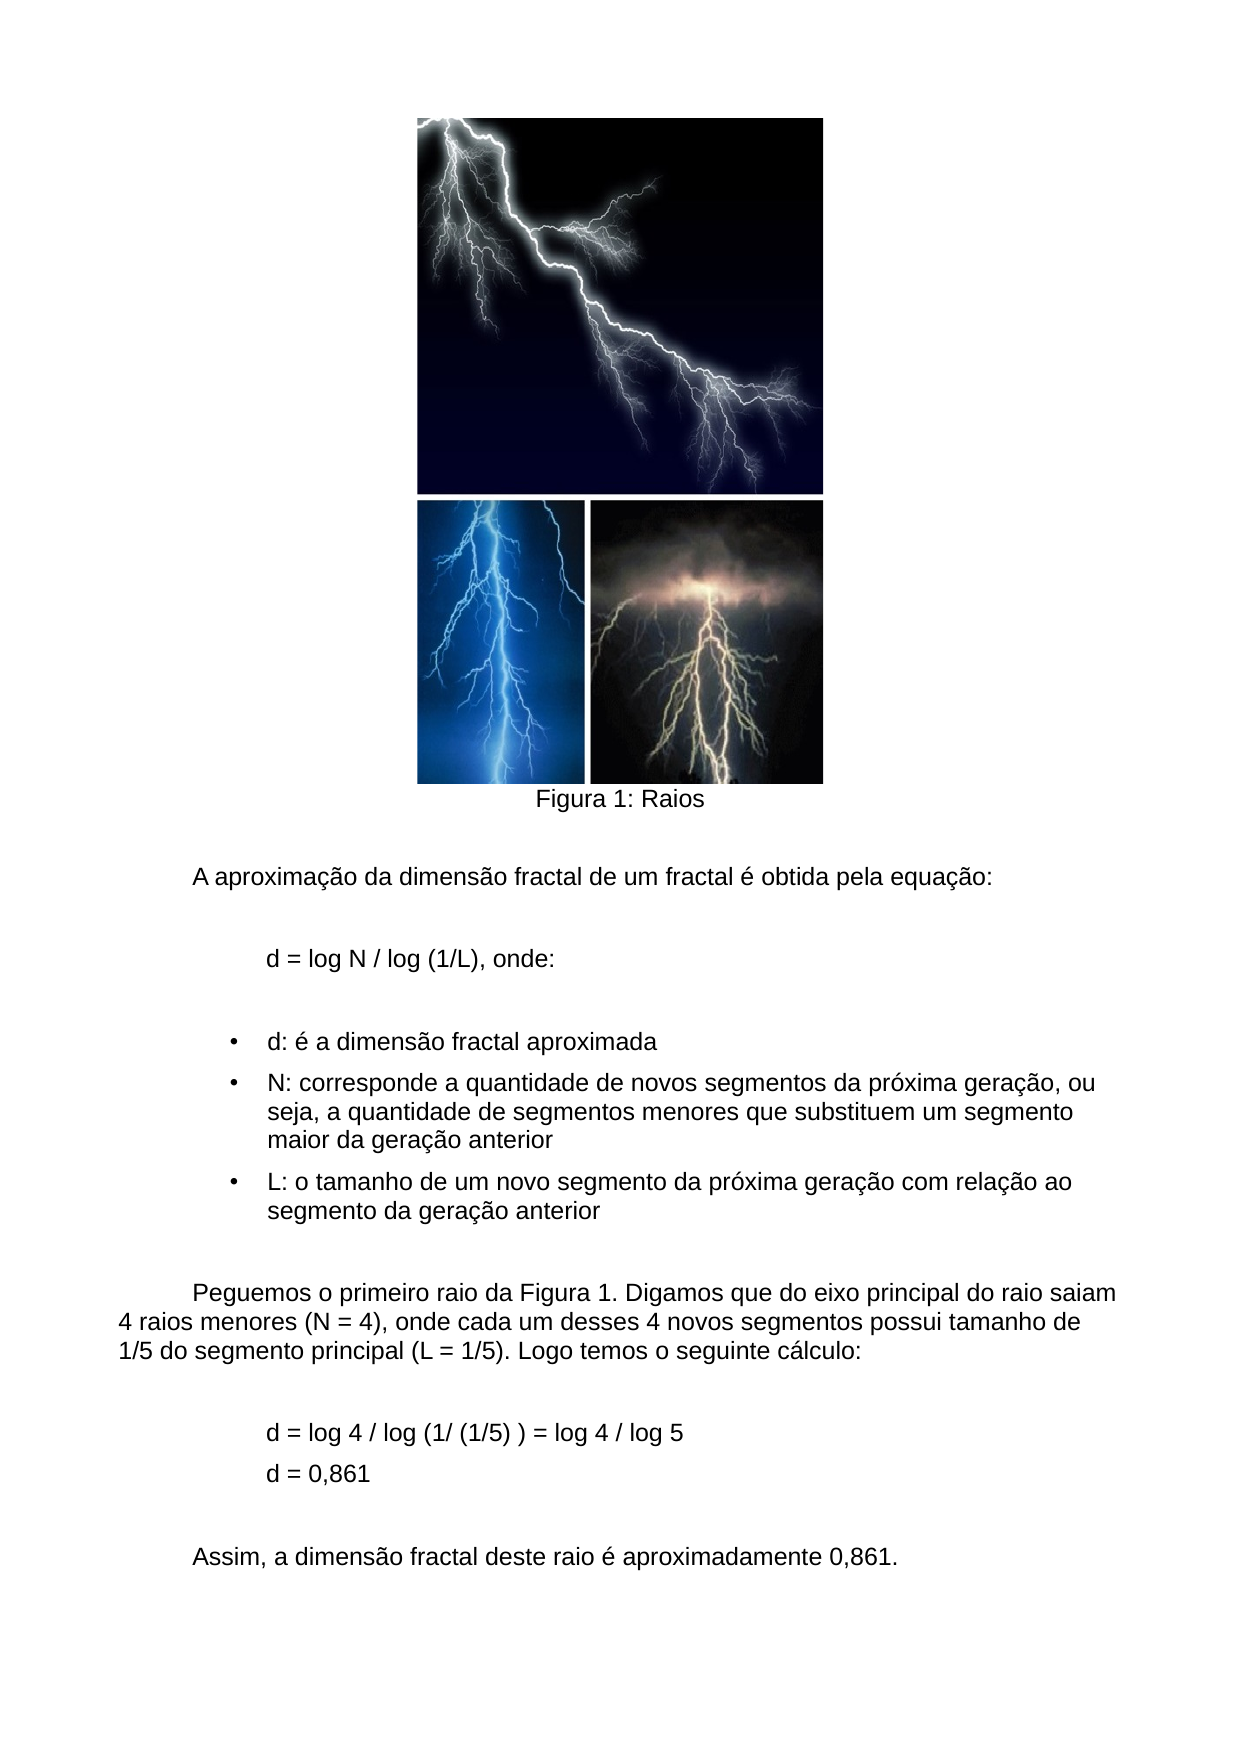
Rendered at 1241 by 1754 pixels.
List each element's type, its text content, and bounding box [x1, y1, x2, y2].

picture [417, 118, 824, 784]
text d = 0,861 [118, 1459, 1122, 1488]
list L: o tamanho de um novo segmento da próxima geração com relação ao segmento da geração anterior [229, 1167, 1122, 1224]
list N: corresponde a quantidade de novos segmentos da próxima geração, ou seja, a quantidade de segmentos menores que substituem um segmento maior da geração anterior [229, 1068, 1122, 1154]
text Figura 1: Raios [118, 118, 1122, 813]
text A aproximação da dimensão fractal de um fractal é obtida pela equação: [118, 862, 1122, 890]
list d: é a dimensão fractal aproximada [229, 1027, 1122, 1055]
text Assim, a dimensão fractal deste raio é aproximadamente 0,861. [118, 1542, 1122, 1571]
text Peguemos o primeiro raio da Figura 1. Digamos que do eixo principal do raio saiam 4 raios menores (N = 4), onde cada um desses 4 novos segmentos possui tamanho de 1/5 do segmento principal (L = 1/5). Logo temos o seguinte cálculo: [118, 1278, 1122, 1364]
text d = log 4 / log (1/ (1/5) ) = log 4 / log 5 [118, 1418, 1122, 1447]
text d = log N / log (1/L), onde: [118, 944, 1122, 973]
